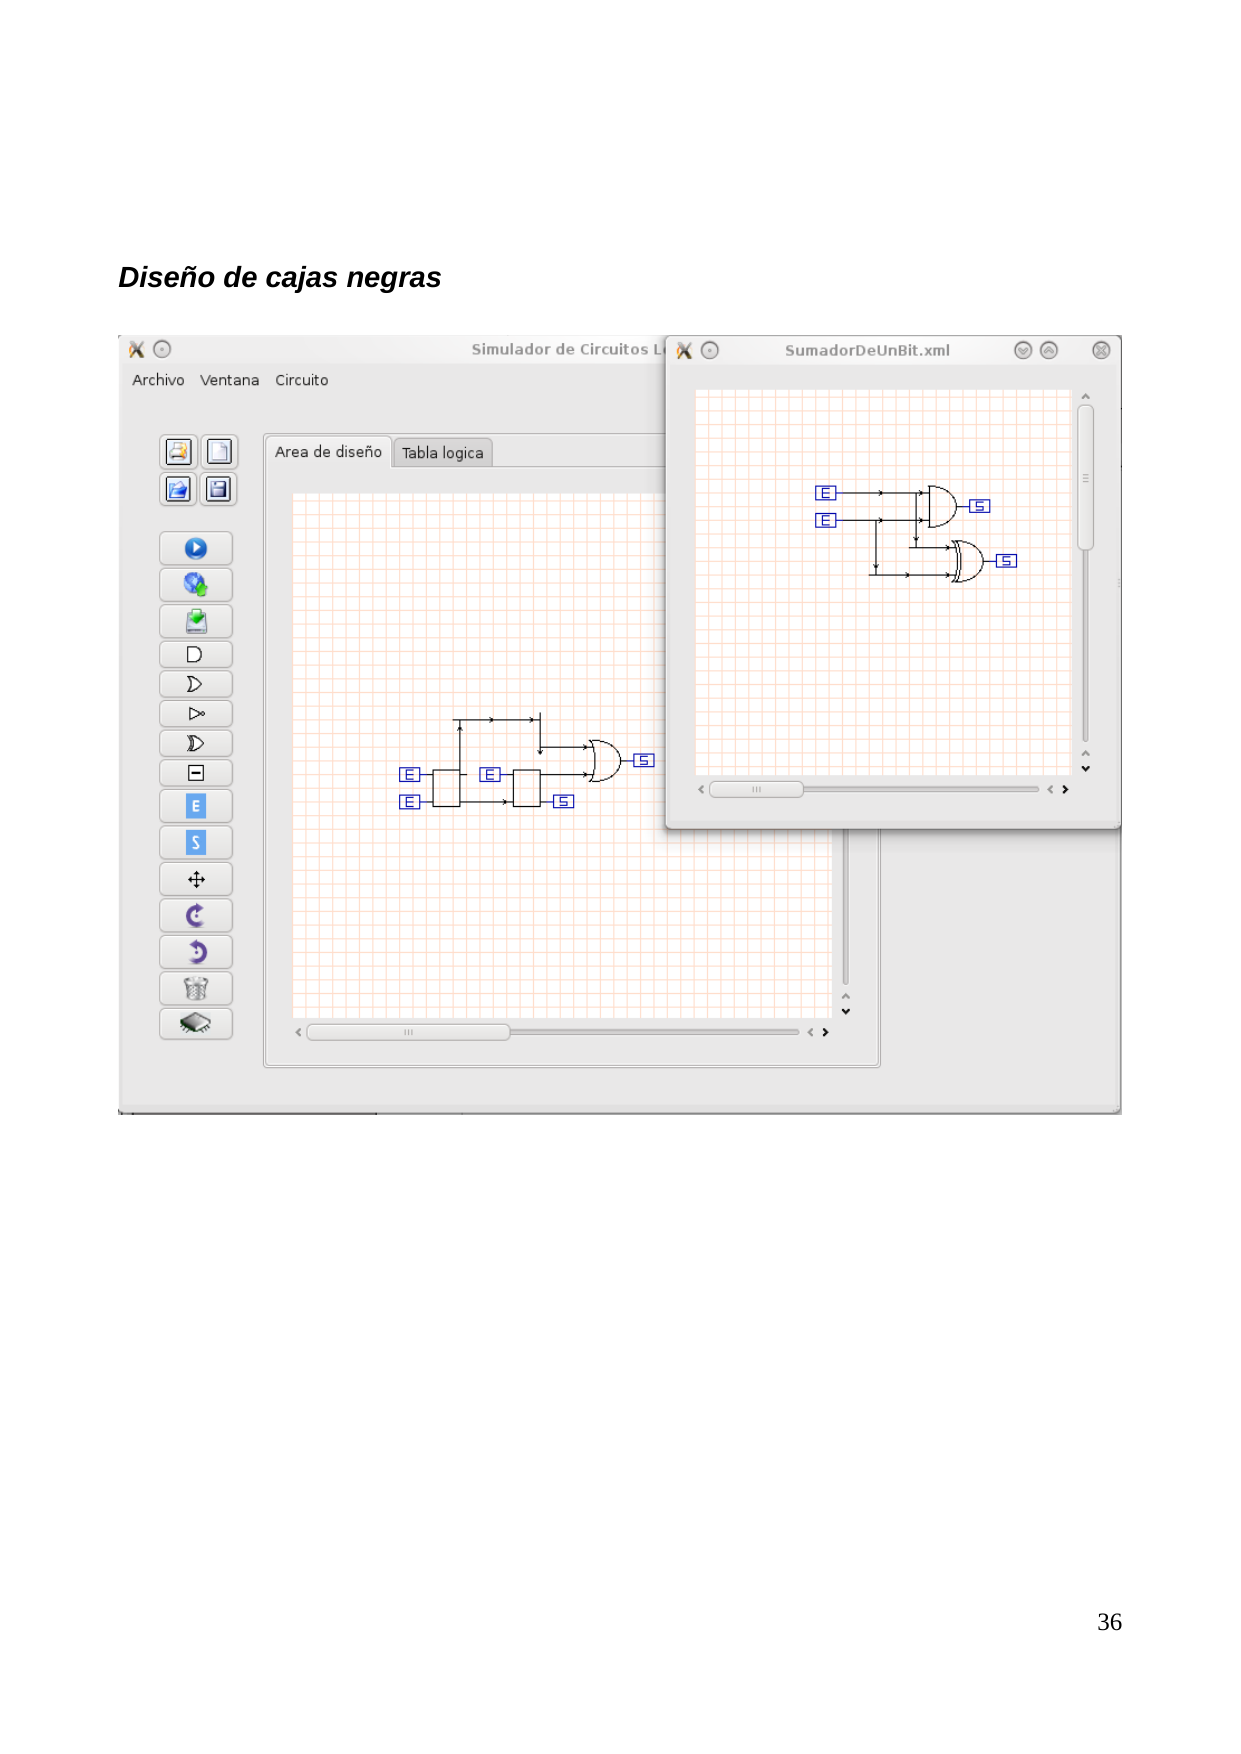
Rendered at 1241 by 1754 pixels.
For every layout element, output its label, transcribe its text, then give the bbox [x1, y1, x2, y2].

subtitle Diseño de cajas negras [118, 260, 1122, 294]
picture [118, 335, 1122, 1115]
